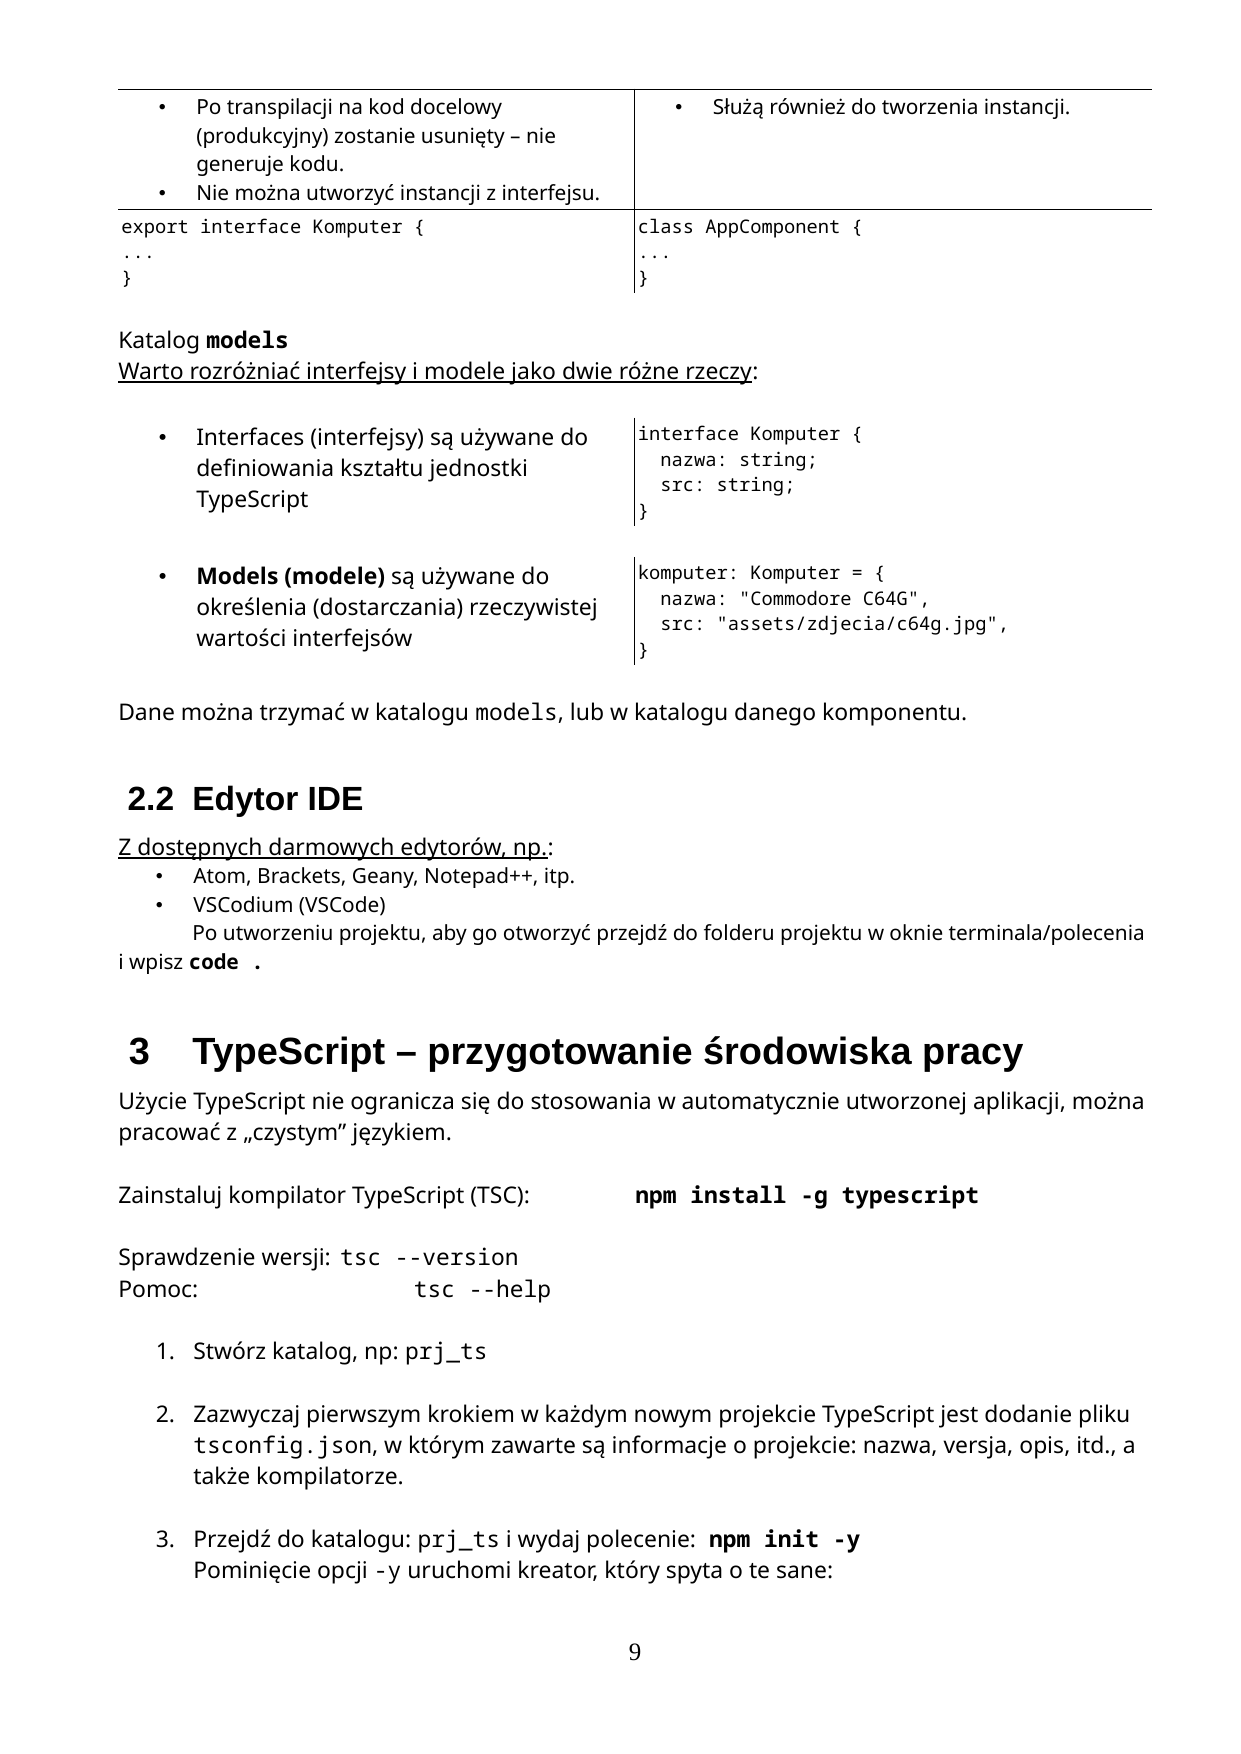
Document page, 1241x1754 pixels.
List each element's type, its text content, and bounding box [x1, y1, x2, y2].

table_cell class AppComponent { ... } [635, 210, 1152, 293]
list Zazwyczaj pierwszym krokiem w każdym nowym projekcie TypeScript jest dodanie pliku tsconfig.json, w którym zawarte są informacje o projekcie: nazwa, versja, opis, itd., a także kompilatorze. [156, 1397, 1152, 1491]
list Pominięcie opcji -y uruchomi kreator, który spyta o te sane: [156, 1554, 1152, 1585]
list Przejdź do katalogu: prj_ts i wydaj polecenie: npm init -y [156, 1522, 1152, 1554]
subtitle Edytor IDE [118, 779, 1152, 818]
text Warto rozróżniać interfejsy i modele jako dwie różne rzeczy: [118, 355, 1152, 418]
table_header Interfaces (interfejsy) są używane do definiowania kształtu jednostki TypeScript [118, 418, 634, 526]
subtitle TypeScript – przygotowanie środowiska pracy [118, 1029, 1152, 1072]
text Z dostępnych darmowych edytorów, np.: [118, 830, 1152, 862]
table_cell Klasa pochodząca z ES6 to zdefiniowany (zaplanowany) przez programistę nowy typ/struktura danych, może zawierać właściwości, metody czy inne obiekty. Następnie tworzysz obiekt typu danej klasy. Klasy służą również do sprawdzania typu. Zostają po transpilacji i generują kod w produkcji. Służą również do tworzenia instancji. [635, 90, 1152, 209]
text Dane można trzymać w katalogu models, lub w katalogu danego komponentu. [118, 696, 1152, 727]
list Stwórz katalog, np: prj_ts [156, 1335, 1152, 1366]
list VSCodium (VSCode) [156, 890, 1152, 918]
text Pomoc: tsc --help [118, 1272, 1152, 1304]
text Zainstaluj kompilator TypeScript (TSC): npm install -g typescript [118, 1179, 1152, 1210]
table_header komputer: Komputer = { nazwa: "Commodore C64G", src: "assets/zdjecia/c64g.jpg", } [635, 557, 1152, 665]
table_header interface Komputer { nazwa: string; src: string; } [635, 418, 1152, 526]
text Po utworzeniu projektu, aby go otworzyć przejdź do folderu projektu w oknie terminala/polecenia i wpisz code . [118, 918, 1152, 975]
table_cell Interfejs to grupa powiązanych właściwości i metod, które opisują obiekt, ale nie zapewniają ich implementacji ani inicjalizacji. Interfejs jest strukturą wirtualną, która istnieje tylko w kontekście języka TypeScript. Kompilator TypeScript używa interfejsów wyłącznie do celów sprawdzania typu. Po transpilacji na kod docelowy (produkcyjny) zostanie usunięty – nie generuje kodu. Nie można utworzyć instancji z interfejsu. [118, 90, 634, 209]
text Użycie TypeScript nie ogranicza się do stosowania w automatycznie utworzonej aplikacji, można pracować z „czystym” językiem. [118, 1085, 1152, 1147]
table_header Models (modele) są używane do określenia (dostarczania) rzeczywistej wartości interfejsów [118, 557, 634, 665]
text Katalog models [118, 324, 1152, 355]
table_cell export interface Komputer { ... } [118, 210, 634, 293]
list Atom, Brackets, Geany, Notepad++, itp. [156, 862, 1152, 890]
text Sprawdzenie wersji: tsc --version [118, 1241, 1152, 1272]
